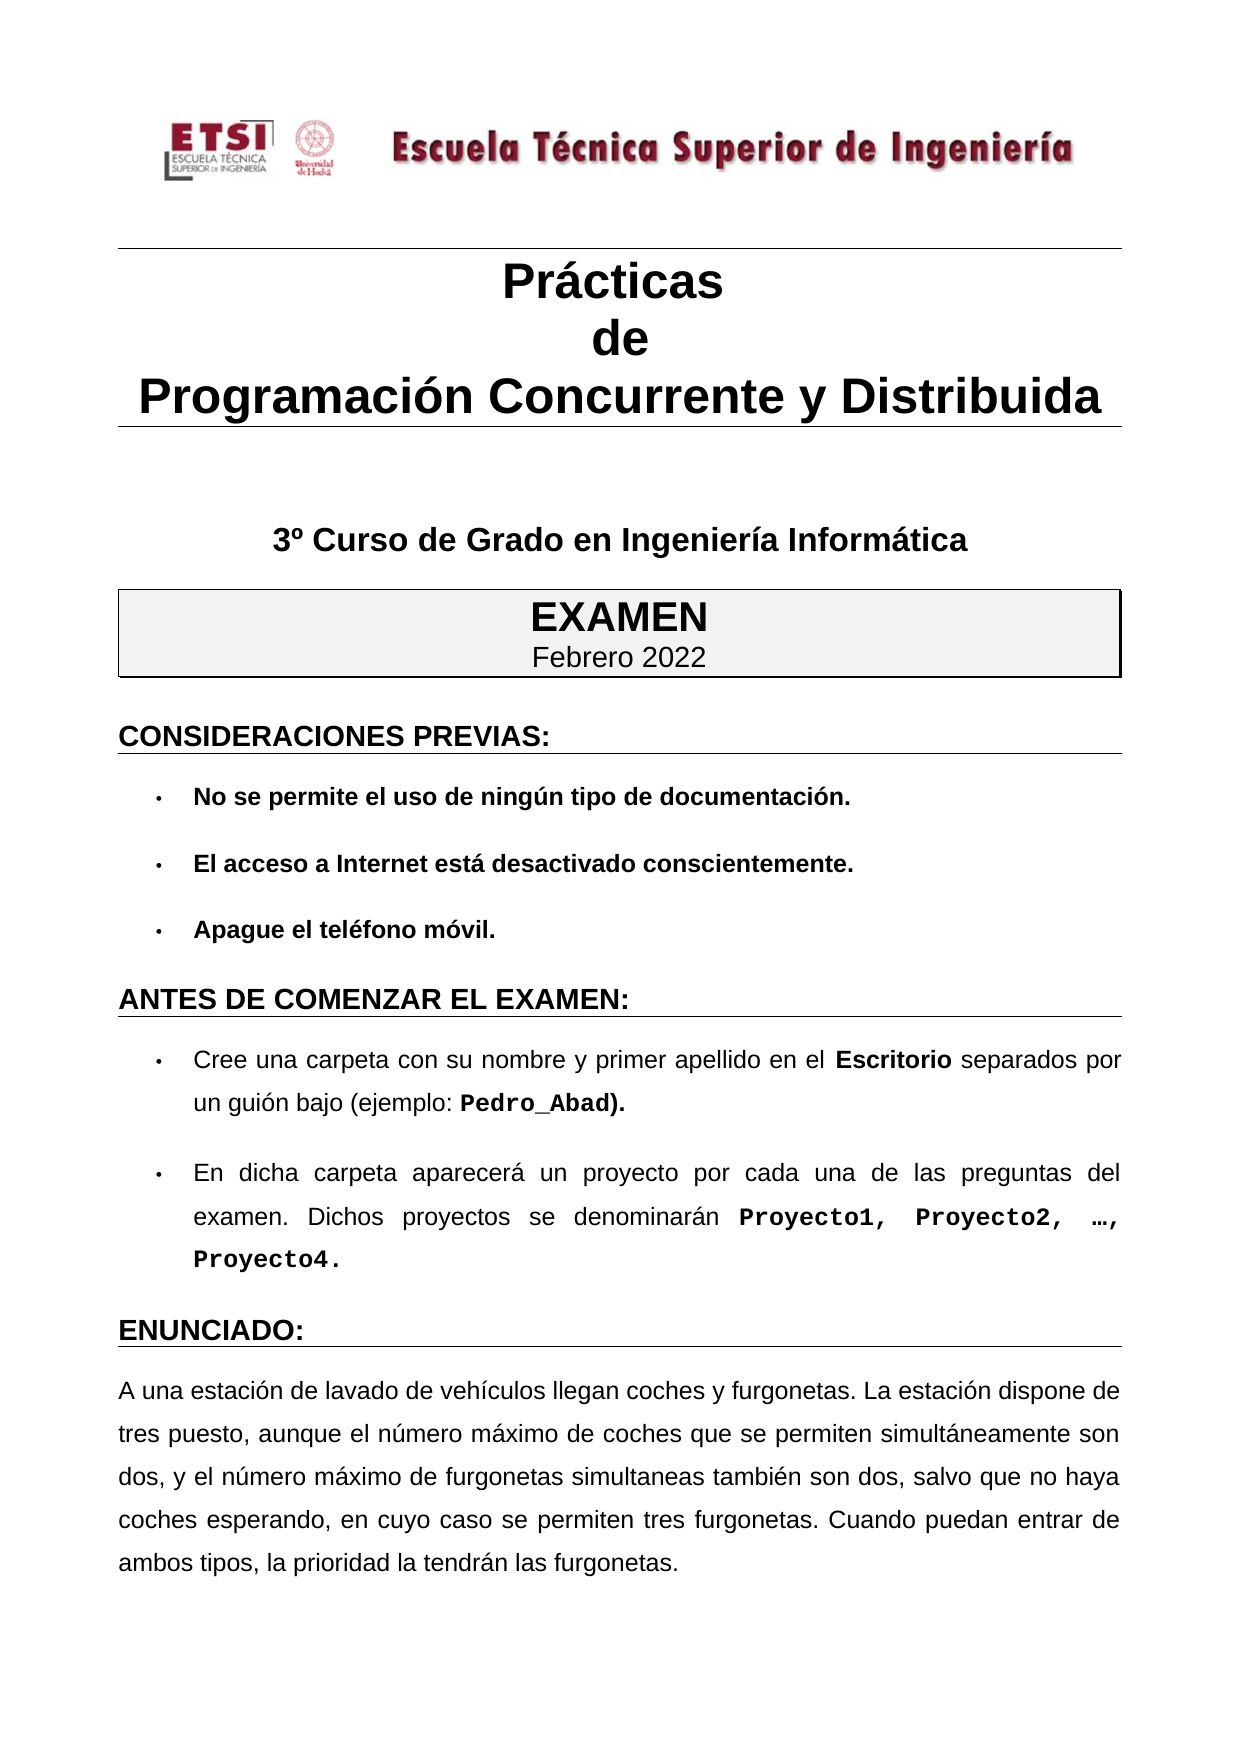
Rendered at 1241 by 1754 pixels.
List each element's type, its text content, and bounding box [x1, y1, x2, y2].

text Programación Concurrente y Distribuida [118, 366, 1122, 426]
list Apague el teléfono móvil. [156, 916, 1122, 944]
list Cree una carpeta con su nombre y primer apellido en el Escritorio separados por un guión bajo (ejemplo: Pedro_Abad). [156, 1045, 1122, 1119]
text Febrero 2022 [119, 637, 1119, 676]
text 3º Curso de Grado en Ingeniería Informática [118, 520, 1122, 558]
list No se permite el uso de ningún tipo de documentación. [156, 782, 1122, 811]
picture [162, 118, 1078, 181]
subtitle Consideraciones previas: [118, 719, 1122, 753]
text A una estación de lavado de vehículos llegan coches y furgonetas. La estación dispone de tres puesto, aunque el número máximo de coches que se permiten simultáneamente son dos, y el número máximo de furgonetas simultaneas también son dos, salvo que no haya coches esperando, en cuyo caso se permiten tres furgonetas. Cuando puedan entrar de ambos tipos, la prioridad la tendrán las furgonetas. [118, 1376, 1122, 1577]
list En dicha carpeta aparecerá un proyecto por cada una de las preguntas del examen. Dichos proyectos se denominarán Proyecto1, Proyecto2, …, Proyecto4. [156, 1158, 1122, 1275]
subtitle Enunciado: [118, 1313, 1122, 1346]
list El acceso a Internet está desactivado conscientemente. [156, 849, 1122, 878]
subtitle Antes de comenzar el examen: [118, 982, 1122, 1016]
text Prácticas [118, 249, 1122, 309]
text EXAMEN [119, 590, 1119, 637]
text de [118, 309, 1122, 366]
